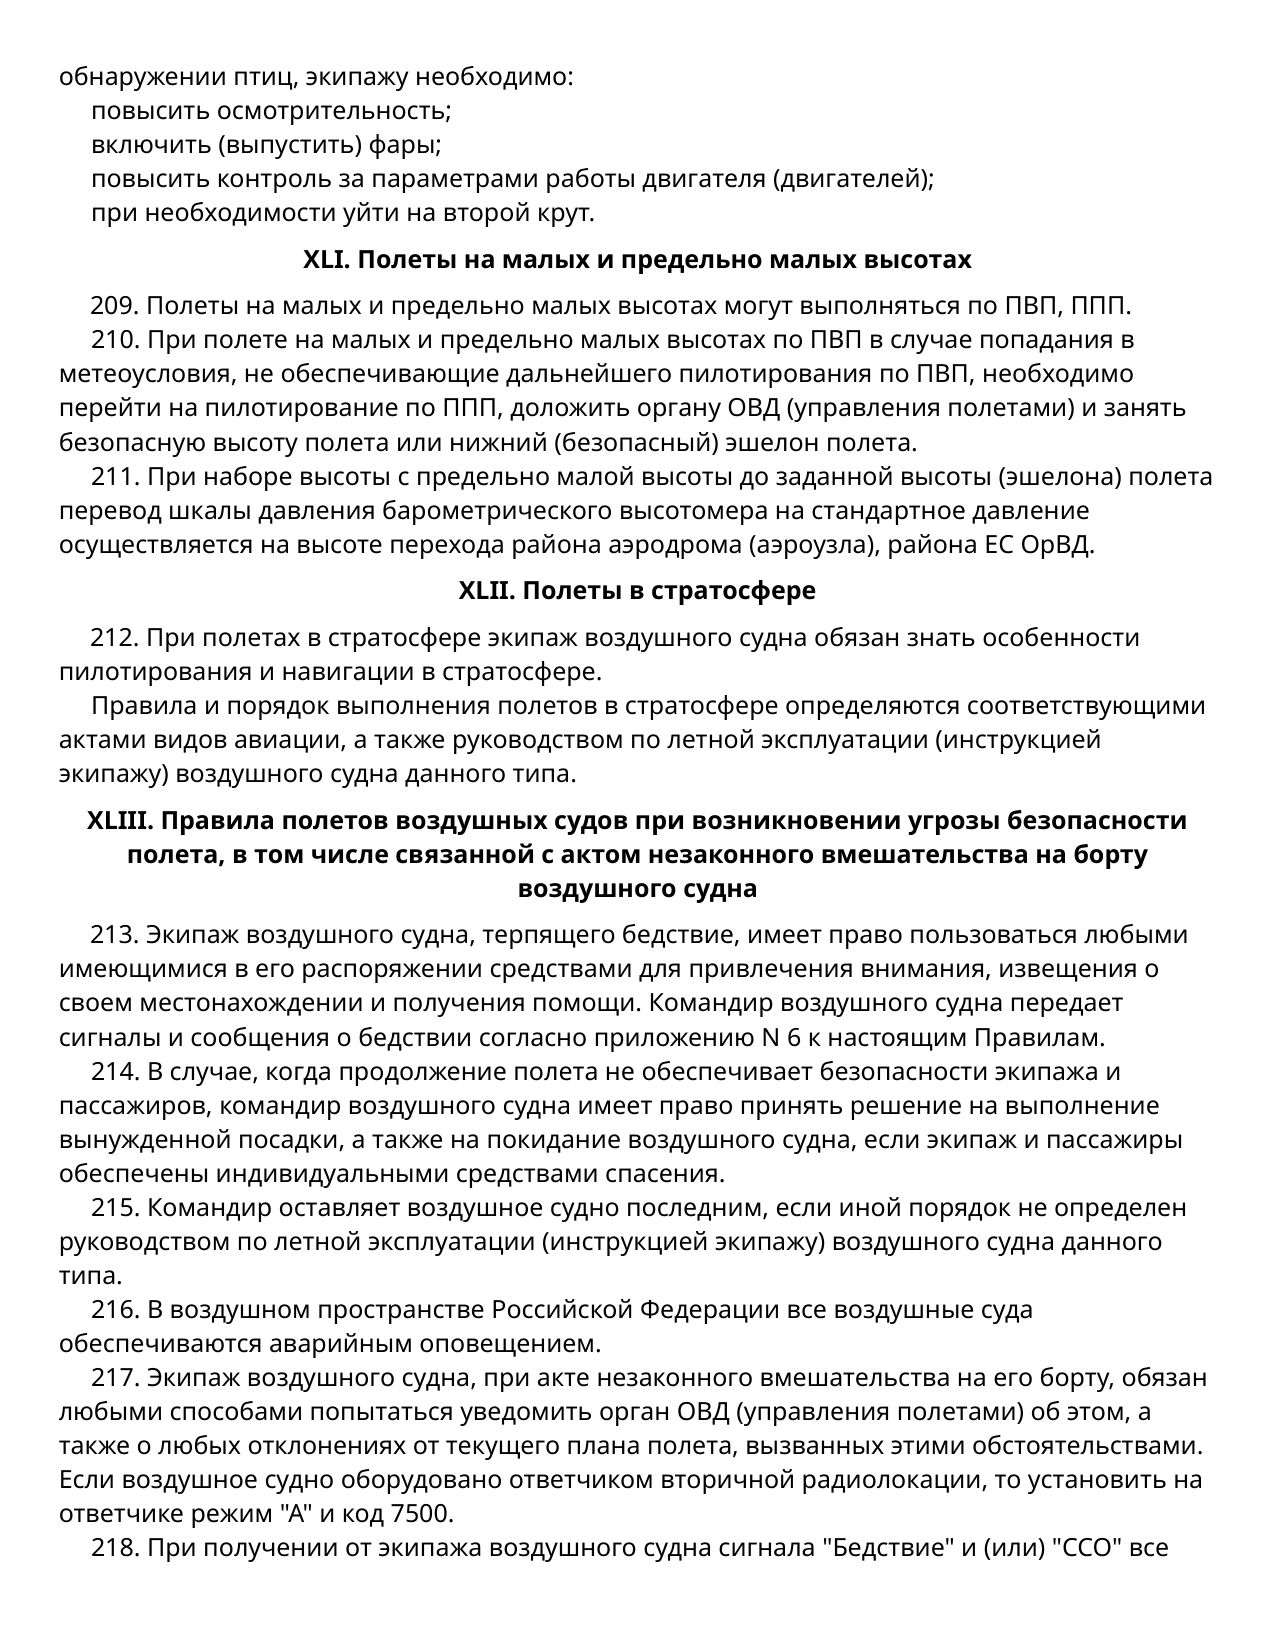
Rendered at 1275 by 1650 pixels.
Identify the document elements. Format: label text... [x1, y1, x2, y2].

text XLII. Полеты в стратосфере [58, 573, 1216, 607]
text XLIII. Правила полетов воздушных судов при возникновении угрозы безопасности полета, в том числе связанной с актом незаконного вмешательства на борту воздушного судна [58, 802, 1216, 904]
text обнаружении птиц, экипажу необходимо: повысить осмотрительность; включить (выпустить) фары; повысить контроль за параметрами работы двигателя (двигателей); при необходимости уйти на второй крут. [58, 58, 1216, 229]
text 209. Полеты на малых и предельно малых высотах могут выполняться по ПВП, ППП. 210. При полете на малых и предельно малых высотах по ПВП в случае попадания в метеоусловия, не обеспечивающие дальнейшего пилотирования по ПВП, необходимо перейти на пилотирование по ППП, доложить органу ОВД (управления полетами) и занять безопасную высоту полета или нижний (безопасный) эшелон полета. 211. При наборе высоты с предельно малой высоты до заданной высоты (эшелона) полета перевод шкалы давления барометрического высотомера на стандартное давление осуществляется на высоте перехода района аэродрома (аэроузла), района ЕС ОрВД. [58, 288, 1216, 560]
text 213. Экипаж воздушного судна, терпящего бедствие, имеет право пользоваться любыми имеющимися в его распоряжении средствами для привлечения внимания, извещения о своем местонахождении и получения помощи. Командир воздушного судна передает сигналы и сообщения о бедствии согласно приложению N 6 к настоящим Правилам. 214. В случае, когда продолжение полета не обеспечивает безопасности экипажа и пассажиров, командир воздушного судна имеет право принять решение на выполнение вынужденной посадки, а также на покидание воздушного судна, если экипаж и пассажиры обеспечены индивидуальными средствами спасения. 215. Командир оставляет воздушное судно последним, если иной порядок не определен руководством по летной эксплуатации (инструкцией экипажу) воздушного судна данного типа. 216. В воздушном пространстве Российской Федерации все воздушные суда обеспечиваются аварийным оповещением. 217. Экипаж воздушного судна, при акте незаконного вмешательства на его борту, обязан любыми способами попытаться уведомить орган ОВД (управления полетами) об этом, а также о любых отклонениях от текущего плана полета, вызванных этими обстоятельствами. Если воздушное судно оборудовано ответчиком вторичной радиолокации, то установить на ответчике режим "А" и код 7500. 218. При получении от экипажа воздушного судна сигнала "Бедствие" и (или) "ССО" все [58, 917, 1216, 1564]
text XLI. Полеты на малых и предельно малых высотах [58, 241, 1216, 275]
text 212. При полетах в стратосфере экипаж воздушного судна обязан знать особенности пилотирования и навигации в стратосфере. Правила и порядок выполнения полетов в стратосфере определяются соответствующими актами видов авиации, а также руководством по летной эксплуатации (инструкцией экипажу) воздушного судна данного типа. [58, 619, 1216, 790]
